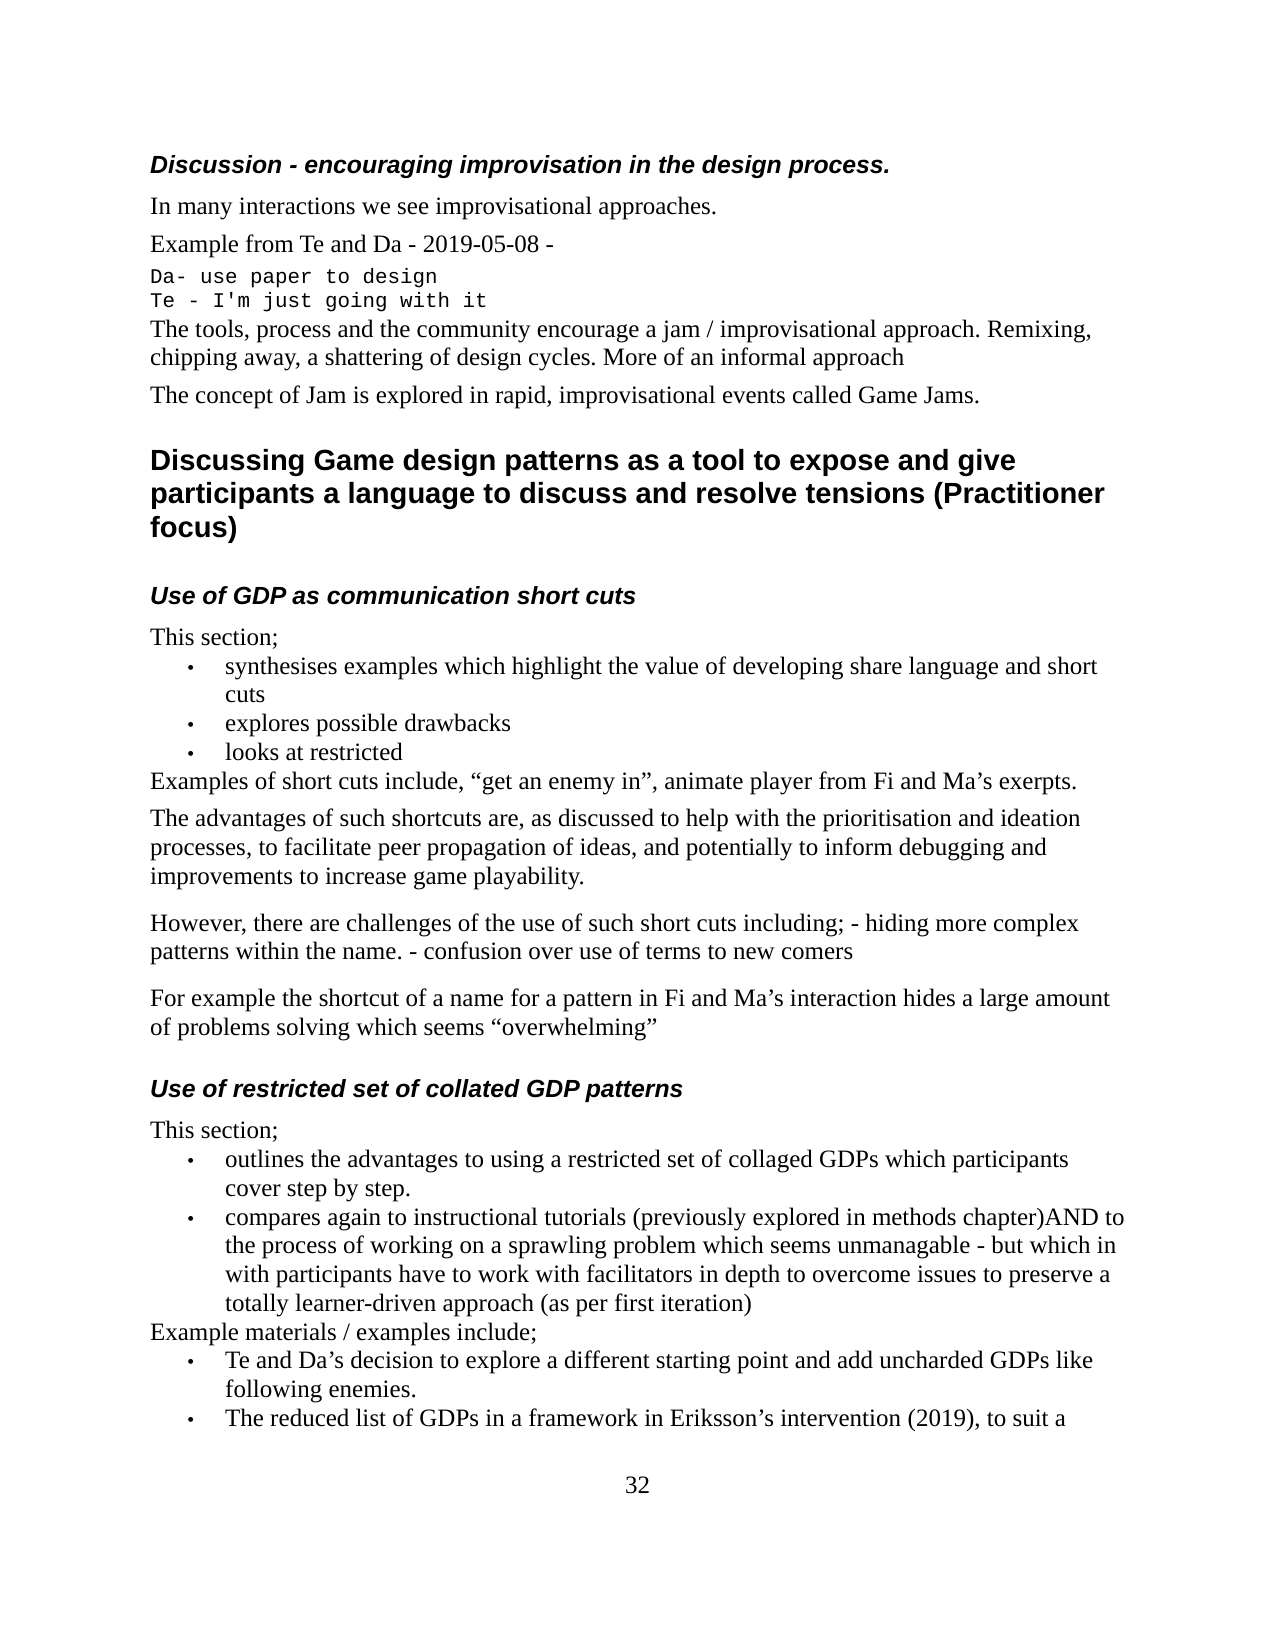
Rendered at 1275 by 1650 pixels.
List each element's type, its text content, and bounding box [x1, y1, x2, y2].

list Te and Da’s decision to explore a different starting point and add uncharded GDPs like following enemies. [187, 1346, 1125, 1403]
subtitle Use of restricted set of collated GDP patterns [150, 1074, 1125, 1103]
list The reduced list of GDPs in a framework in Eriksson’s intervention (2019), to suit a [187, 1403, 1125, 1432]
list looks at restricted [187, 737, 1125, 766]
text Examples of short cuts include, “get an enemy in”, animate player from Fi and Ma’s exerpts. [150, 766, 1125, 794]
text The advantages of such shortcuts are, as discussed to help with the prioritisation and ideation processes, to facilitate peer propagation of ideas, and potentially to inform debugging and improvements to increase game playability. [150, 803, 1125, 890]
text Example from Te and Da - 2019-05-08 - [150, 229, 1125, 257]
list explores possible drawbacks [187, 708, 1125, 737]
text Te - I'm just going with it [150, 290, 1125, 314]
text Da- use paper to design [150, 266, 1125, 290]
list compares again to instructional tutorials (previously explored in methods chapter)AND to the process of working on a sprawling problem which seems unmanagable - but which in with participants have to work with facilitators in depth to overcome issues to preserve a totally learner-driven approach (as per first iteration) [187, 1202, 1125, 1317]
text This section; [150, 622, 1125, 651]
text For example the shortcut of a name for a pattern in Fi and Ma’s interaction hides a large amount of problems solving which seems “overwhelming” [150, 983, 1125, 1041]
text The tools, process and the community encourage a jam / improvisational approach. Remixing, chipping away, a shattering of design cycles. More of an informal approach [150, 314, 1125, 371]
subtitle Discussion - encouraging improvisation in the design process. [150, 150, 1125, 178]
text However, there are challenges of the use of such short cuts including; - hiding more complex patterns within the name. - confusion over use of terms to new comers [150, 908, 1125, 965]
list outlines the advantages to using a restricted set of collaged GDPs which participants cover step by step. [187, 1144, 1125, 1202]
subtitle Use of GDP as communication short cuts [150, 581, 1125, 609]
text The concept of Jam is explored in rapid, improvisational events called Game Jams. [150, 380, 1125, 409]
text Example materials / examples include; [150, 1317, 1125, 1346]
subtitle Discussing Game design patterns as a tool to expose and give participants a language to discuss and resolve tensions (Practitioner focus) [150, 443, 1125, 543]
list synthesises examples which highlight the value of developing share language and short cuts [187, 651, 1125, 708]
text In many interactions we see improvisational approaches. [150, 191, 1125, 220]
text This section; [150, 1116, 1125, 1144]
